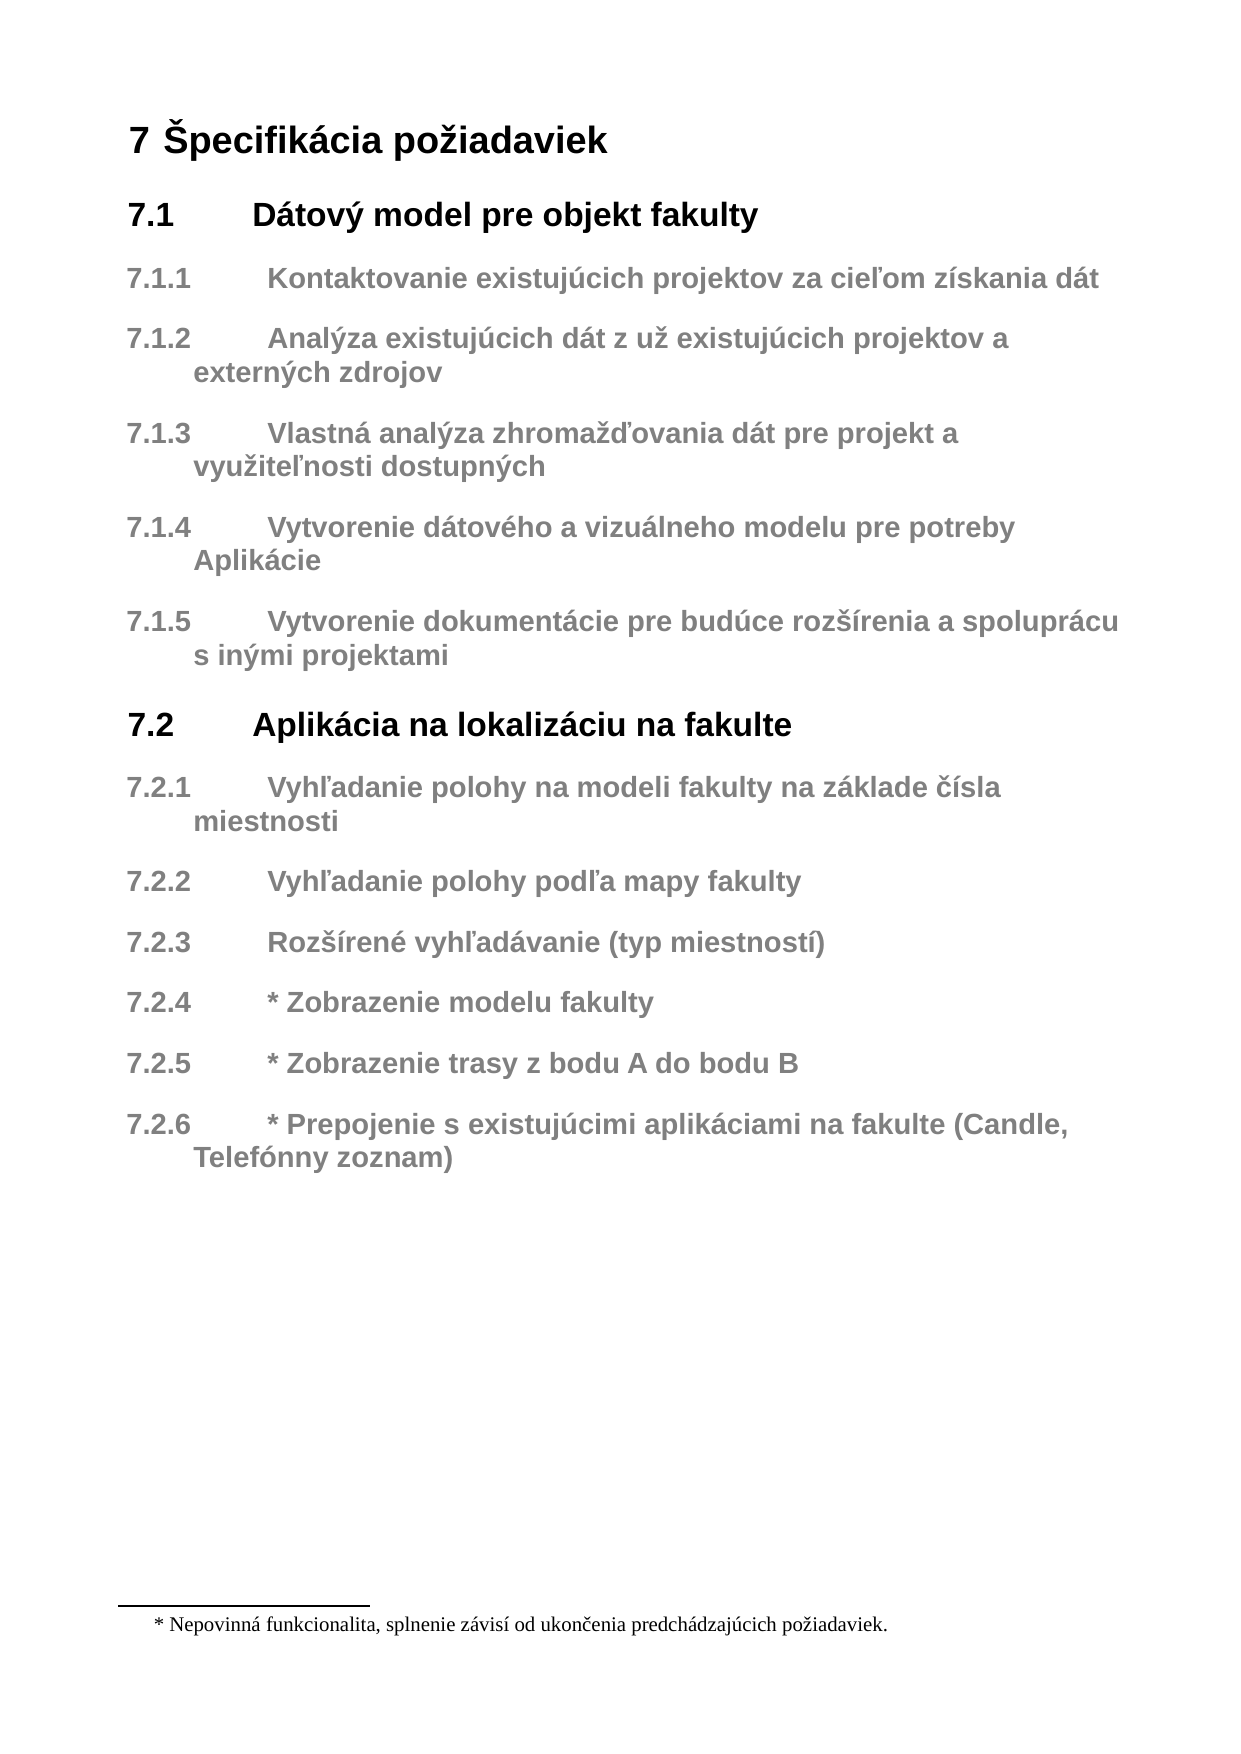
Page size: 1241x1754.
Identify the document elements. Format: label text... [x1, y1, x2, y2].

subtitle Dátový model pre objekt fakulty [118, 195, 1122, 234]
subtitle Rozšírené vyhľadávanie (typ miestností) [118, 925, 1122, 958]
subtitle * Prepojenie s existujúcimi aplikáciami na fakulte (Candle, Telefónny zoznam) [118, 1107, 1122, 1174]
subtitle * Zobrazenie trasy z bodu A do bodu B [118, 1046, 1122, 1080]
subtitle Aplikácia na lokalizáciu na fakulte [118, 704, 1122, 743]
subtitle Analýza existujúcich dát z už existujúcich projektov a externých zdrojov [118, 321, 1122, 388]
subtitle Vyhľadanie polohy na modeli fakulty na základe čísla miestnosti [118, 770, 1122, 837]
subtitle Vytvorenie dátového a vizuálneho modelu pre potreby Aplikácie [118, 510, 1122, 577]
subtitle Vyhľadanie polohy podľa mapy fakulty [118, 864, 1122, 898]
subtitle Špecifikácia požiadaviek [118, 118, 1122, 162]
text * Nepovinná funkcionalita, splnenie závisí od ukončenia predchádzajúcich požiadaviek. [118, 1612, 1122, 1636]
subtitle Kontaktovanie existujúcich projektov za cieľom získania dát [118, 261, 1122, 294]
subtitle Vytvorenie dokumentácie pre budúce rozšírenia a spoluprácu s inými projektami [118, 604, 1122, 671]
subtitle * Zobrazenie modelu fakulty [118, 986, 1122, 1019]
subtitle Vlastná analýza zhromažďovania dát pre projekt a využiteľnosti dostupných [118, 416, 1122, 483]
